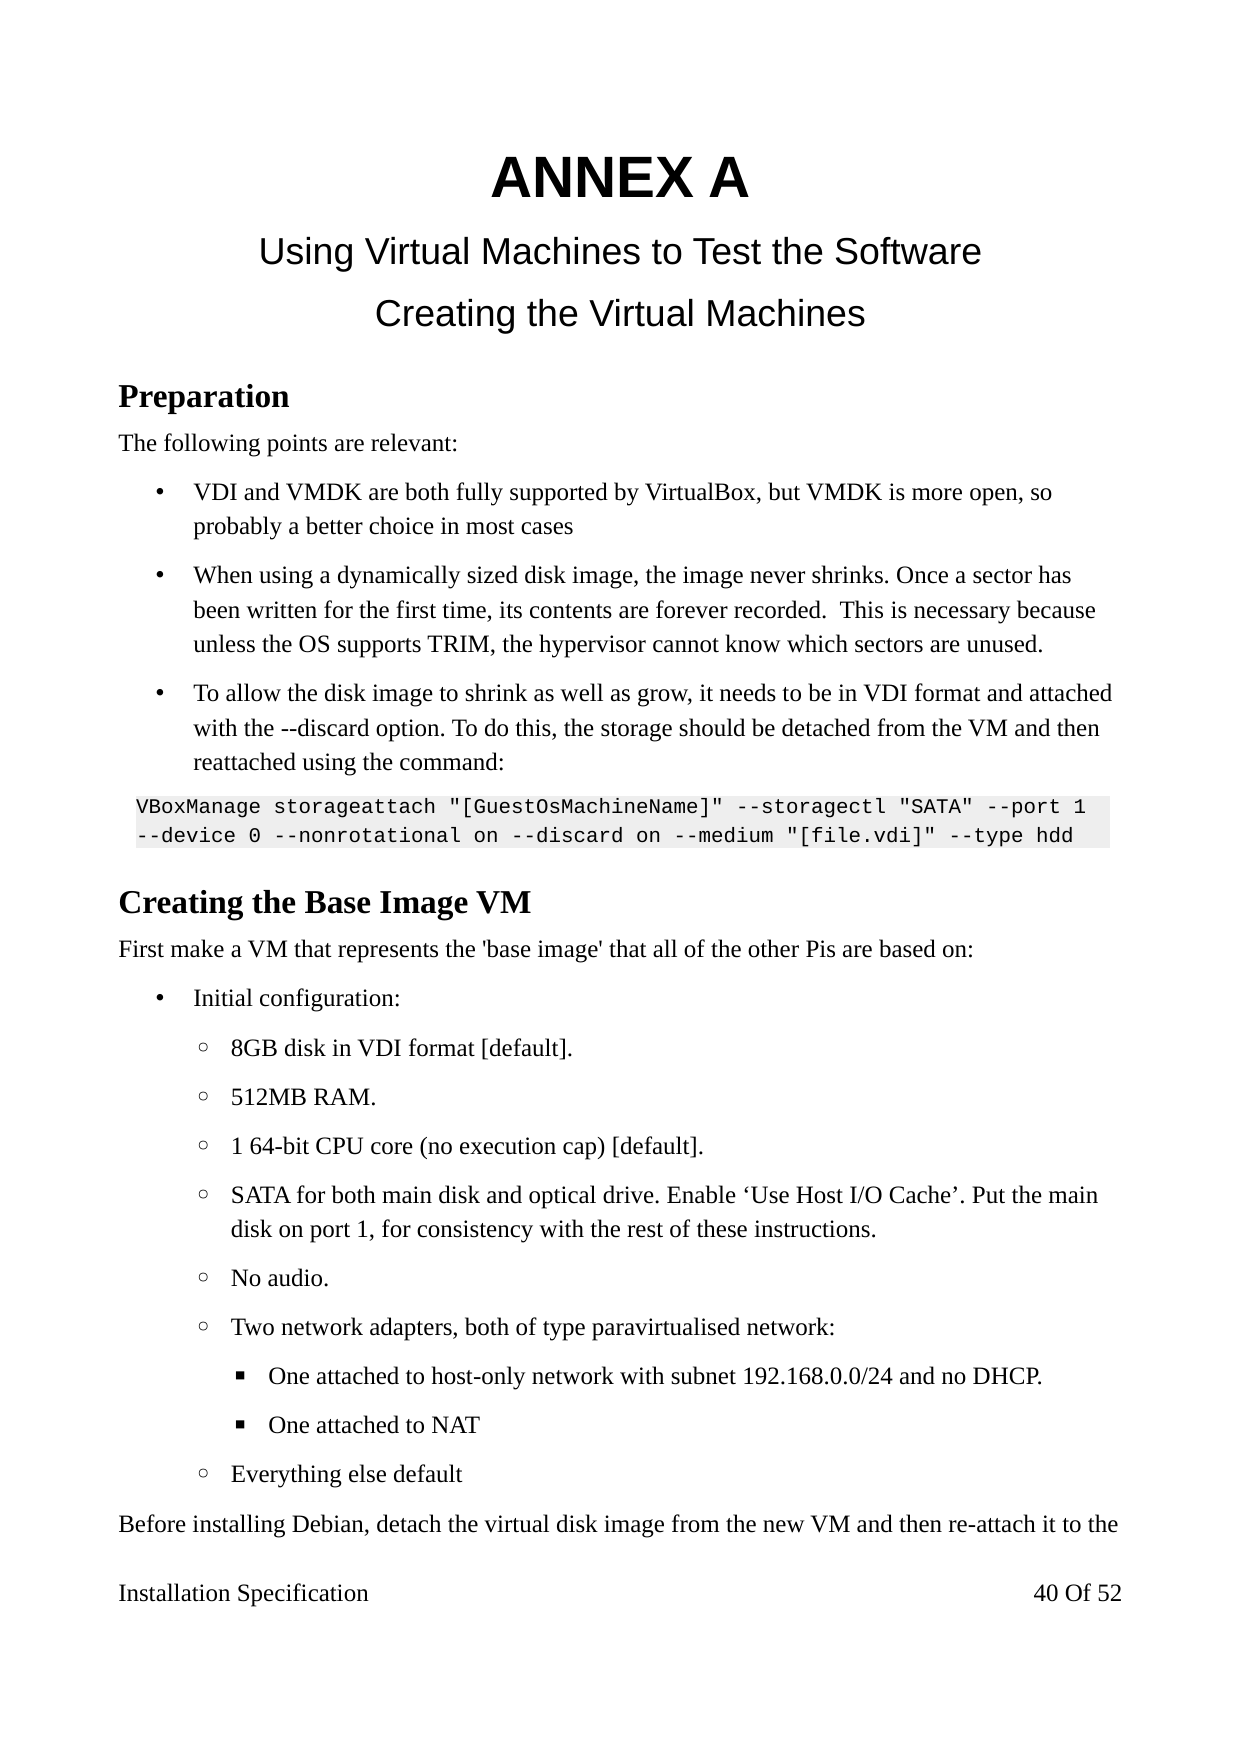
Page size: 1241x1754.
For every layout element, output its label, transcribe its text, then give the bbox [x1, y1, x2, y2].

list One attached to host-only network with subnet 192.168.0.0/24 and no DHCP. [231, 1361, 1122, 1390]
list 1 64-bit CPU core (no execution cap) [default]. [193, 1131, 1122, 1159]
list 8GB disk in VDI format [default]. [193, 1033, 1122, 1061]
list Initial configuration: [156, 983, 1122, 1012]
subtitle Using Virtual Machines to Test the Software [118, 229, 1122, 272]
list 512MB RAM. [193, 1082, 1122, 1110]
list Everything else default [193, 1459, 1122, 1488]
list No audio. [193, 1263, 1122, 1292]
text First make a VM that represents the 'base image' that all of the other Pis are based on: [118, 934, 1122, 963]
list SATA for both main disk and optical drive. Enable ‘Use Host I/O Cache’. Put the main disk on port 1, for consistency with the rest of these instructions. [193, 1180, 1122, 1243]
list To allow the disk image to shrink as well as grow, it needs to be in VDI format and attached with the --discard option. To do this, the storage should be detached from the VM and then reattached using the command: [156, 678, 1122, 776]
subtitle Preparation [118, 376, 1122, 414]
text VBoxManage storageattach "[GuestOsMachineName]" --storagectl "SATA" --port 1 --device 0 --nonrotational on --discard on --medium "[file.vdi]" --type hdd [136, 796, 1110, 848]
list When using a dynamically sized disk image, the image never shrinks. Once a sector has been written for the first time, its contents are forever recorded. This is necessary because unless the OS supports TRIM, the hypervisor cannot know which sectors are unused. [156, 560, 1122, 658]
text Before installing Debian, detach the virtual disk image from the new VM and then re-attach it to the [118, 1509, 1122, 1537]
text The following points are relevant: [118, 428, 1122, 457]
list One attached to NAT [231, 1411, 1122, 1439]
title ANNEX A [118, 143, 1122, 210]
subtitle Creating the Base Image VM [118, 883, 1122, 921]
list Two network adapters, both of type paravirtualised network: [193, 1312, 1122, 1341]
subtitle Creating the Virtual Machines [118, 291, 1122, 334]
list VDI and VMDK are both fully supported by VirtualBox, but VMDK is more open, so probably a better choice in most cases [156, 477, 1122, 540]
